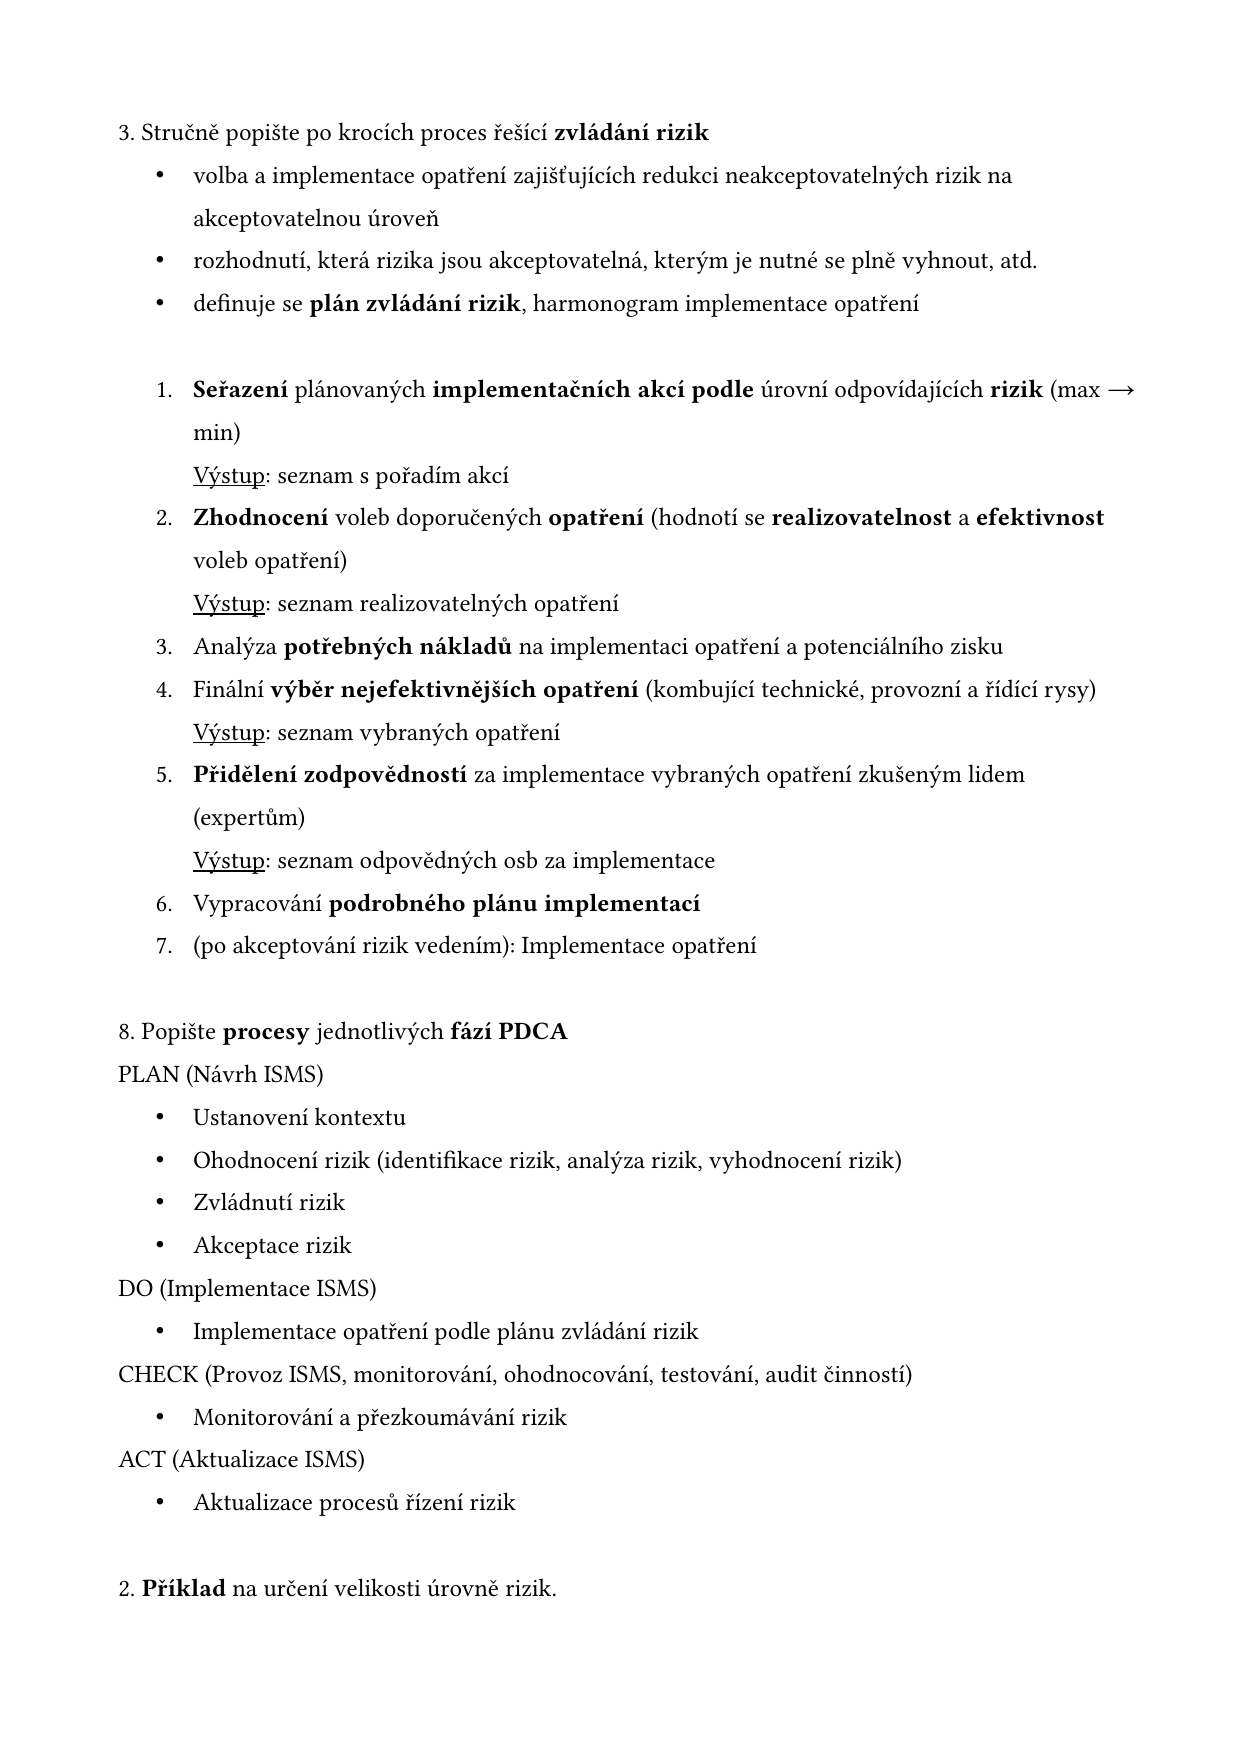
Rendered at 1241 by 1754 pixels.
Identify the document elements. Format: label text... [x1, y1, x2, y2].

text 2. Příklad na určení velikosti úrovně rizik. [118, 1574, 1139, 1602]
text 3. Stručně popište po krocích proces řešící zvládání rizik [118, 118, 1139, 147]
text CHECK (Provoz ISMS, monitorování, ohodnocování, testování, audit činností) [118, 1360, 1139, 1388]
list Akceptace rizik [156, 1231, 1139, 1260]
list Monitorování a přezkoumávání rizik [156, 1402, 1139, 1431]
text 8. Popište procesy jednotlivých fází PDCA [118, 1017, 1139, 1046]
list Zvládnutí rizik [156, 1188, 1139, 1217]
list (po akceptování rizik vedením): Implementace opatření [156, 932, 1139, 960]
text ACT (Aktualizace ISMS) [118, 1445, 1139, 1474]
list rozhodnutí, která rizika jsou akceptovatelná, kterým je nutné se plně vyhnout, atd. [156, 247, 1139, 275]
list Vypracování podrobného plánu implementací [156, 889, 1139, 917]
text DO (Implementace ISMS) [118, 1274, 1139, 1303]
list Implementace opatření podle plánu zvládání rizik [156, 1317, 1139, 1345]
list Seřazení plánovaných implementačních akcí podle úrovní odpovídajících rizik (max → min) Výstup: seznam s pořadím akcí [156, 375, 1139, 489]
list Přidělení zodpovědností za implementace vybraných opatření zkušeným lidem (expertům) Výstup: seznam odpovědných osb za implementace [156, 760, 1139, 874]
list Analýza potřebných nákladů na implementaci opatření a potenciálního zisku [156, 632, 1139, 660]
list Aktualizace procesů řízení rizik [156, 1488, 1139, 1517]
list definuje se plán zvládání rizik, harmonogram implementace opatření [156, 289, 1139, 318]
list Zhodnocení voleb doporučených opatření (hodnotí se realizovatelnost a efektivnost voleb opatření) Výstup: seznam realizovatelných opatření [156, 503, 1139, 618]
list volba a implementace opatření zajišťujících redukci neakceptovatelných rizik na akceptovatelnou úroveň [156, 161, 1139, 232]
text PLAN (Návrh ISMS) [118, 1060, 1139, 1088]
list Ohodnocení rizik (identifikace rizik, analýza rizik, vyhodnocení rizik) [156, 1146, 1139, 1174]
list Ustanovení kontextu [156, 1103, 1139, 1131]
list Finální výběr nejefektivnějších opatření (kombující technické, provozní a řídící rysy) Výstup: seznam vybraných opatření [156, 675, 1139, 746]
